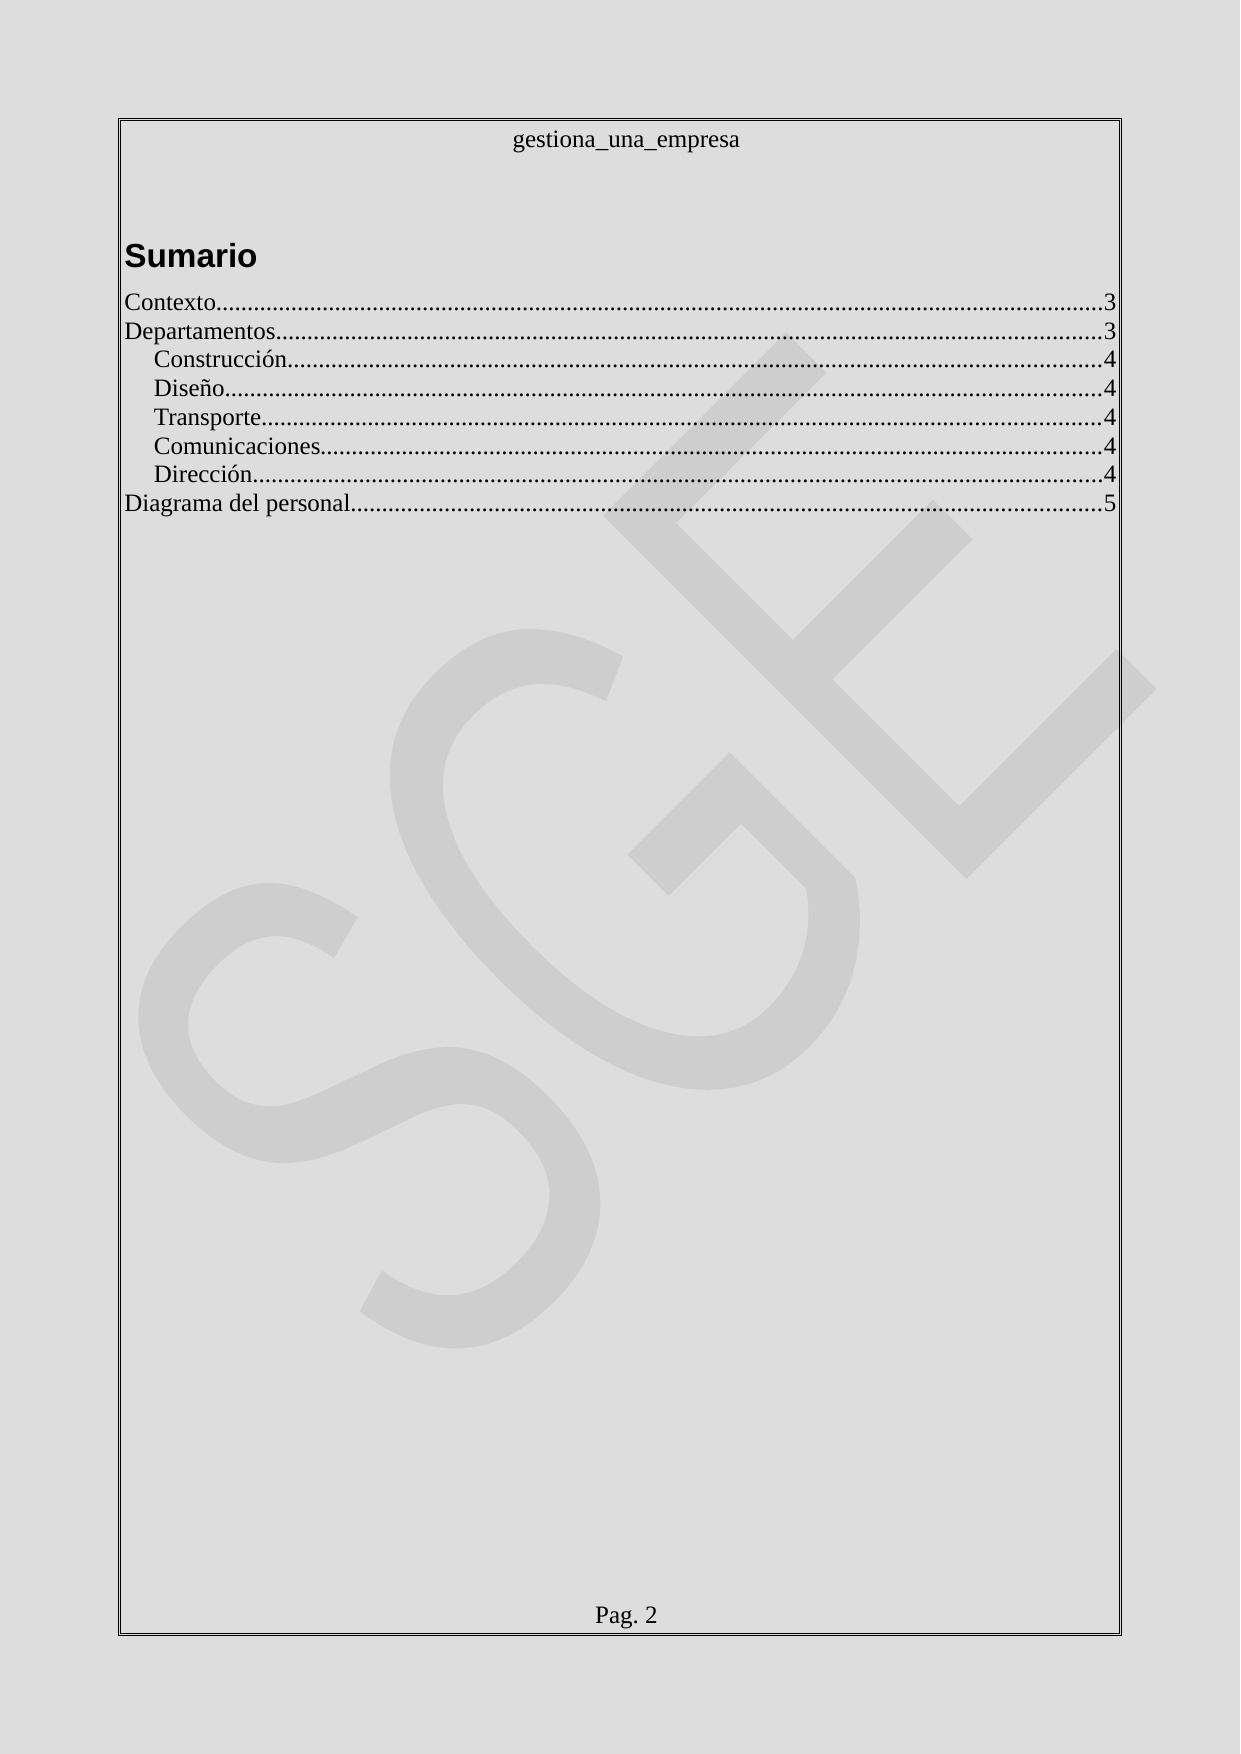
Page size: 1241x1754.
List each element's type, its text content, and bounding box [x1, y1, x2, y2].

text Comunicaciones 4 [154, 431, 686, 459]
text Dirección 4 [713, 459, 1116, 488]
text Diseño 4 [154, 373, 744, 402]
text Contexto 3 [124, 287, 1116, 316]
subtitle Sumario [124, 236, 1116, 274]
text Diagrama del personal 5 [124, 488, 629, 517]
text Construcción 4 [154, 344, 773, 373]
text Construcción 4 [799, 344, 1116, 373]
text Comunicaciones 4 [742, 431, 1116, 459]
text Dirección 4 [154, 459, 658, 488]
text Transporte 4 [770, 402, 1116, 431]
text Departamentos 3 [124, 316, 1116, 344]
text Diagrama del personal 5 [684, 488, 1116, 517]
text Transporte 4 [154, 402, 715, 431]
text Diseño 4 [799, 373, 1116, 402]
